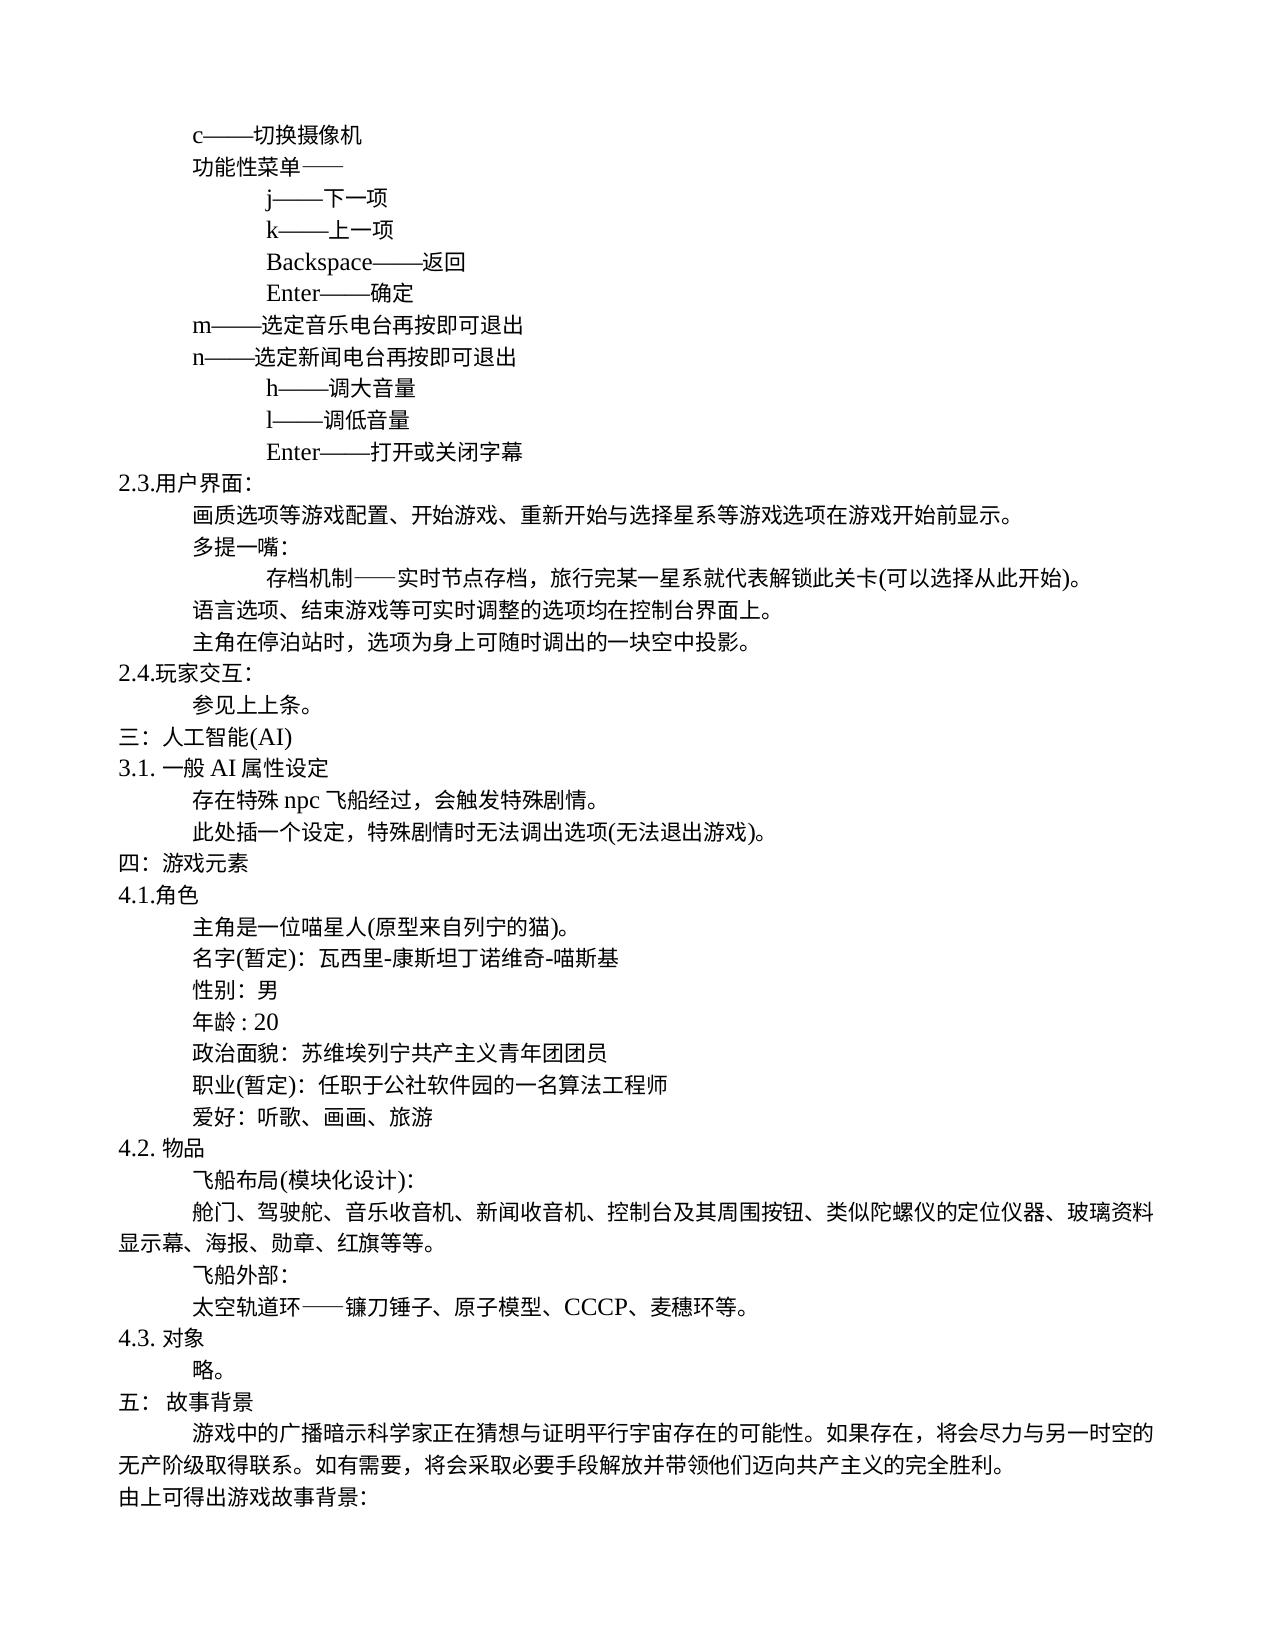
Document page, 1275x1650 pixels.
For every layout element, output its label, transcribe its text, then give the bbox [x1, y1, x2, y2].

text 3.1. 一般AI属性设定 [118, 751, 1157, 783]
text 画质选项等游戏配置、开始游戏、重新开始与选择星系等游戏选项在游戏开始前显示。 [118, 498, 1157, 530]
text 名字(暂定)：瓦西里-康斯坦丁诺维奇-喵斯基 [118, 941, 1157, 973]
text 飞船布局(模块化设计)： [118, 1163, 1157, 1195]
text 4.3. 对象 [118, 1321, 1157, 1353]
text 多提一嘴： [118, 530, 1157, 561]
text h——调大音量 [118, 371, 1157, 403]
text 三：人工智能(AI) [118, 720, 1157, 751]
text c——切换摄像机 [118, 118, 1157, 150]
text Enter——确定 [118, 276, 1157, 308]
text 四：游戏元素 [118, 846, 1157, 878]
text 语言选项、结束游戏等可实时调整的选项均在控制台界面上。 [118, 593, 1157, 625]
text Enter——打开或关闭字幕 [118, 435, 1157, 466]
text 飞船外部： [118, 1258, 1157, 1290]
text 主角是一位喵星人(原型来自列宁的猫)。 [118, 910, 1157, 941]
text 存档机制——实时节点存档，旅行完某一星系就代表解锁此关卡(可以选择从此开始)。 [118, 561, 1157, 593]
text 略。 [118, 1353, 1157, 1385]
text 4.1.角色 [118, 878, 1157, 910]
text 游戏中的广播暗示科学家正在猜想与证明平行宇宙存在的可能性。如果存在，将会尽力与另一时空的无产阶级取得联系。如有需要，将会采取必要手段解放并带领他们迈向共产主义的完全胜利。 [118, 1416, 1157, 1480]
text 功能性菜单—— [118, 150, 1157, 181]
text m——选定音乐电台再按即可退出 [118, 308, 1157, 340]
text 参见上上条。 [118, 688, 1157, 720]
text 太空轨道环——镰刀锤子、原子模型、CCCP、麦穗环等。 [118, 1290, 1157, 1321]
text 此处插一个设定，特殊剧情时无法调出选项(无法退出游戏)。 [118, 815, 1157, 846]
text j——下一项 [118, 181, 1157, 213]
text 4.2. 物品 [118, 1131, 1157, 1163]
text 政治面貌：苏维埃列宁共产主义青年团团员 [118, 1036, 1157, 1068]
text l——调低音量 [118, 403, 1157, 435]
text n——选定新闻电台再按即可退出 [118, 340, 1157, 371]
text 性别：男 [118, 973, 1157, 1005]
text 主角在停泊站时，选项为身上可随时调出的一块空中投影。 [118, 625, 1157, 656]
text 爱好：听歌、画画、旅游 [118, 1100, 1157, 1131]
text 2.4.玩家交互： [118, 656, 1157, 688]
text 五： 故事背景 [118, 1385, 1157, 1416]
text 2.3.用户界面： [118, 466, 1157, 498]
text 存在特殊npc飞船经过，会触发特殊剧情。 [118, 783, 1157, 815]
text 年龄 : 20 [118, 1005, 1157, 1036]
text Backspace——返回 [118, 245, 1157, 276]
text 由上可得出游戏故事背景： [118, 1480, 1157, 1511]
text 舱门、驾驶舵、音乐收音机、新闻收音机、控制台及其周围按钮、类似陀螺仪的定位仪器、玻璃资料显示幕、海报、勋章、红旗等等。 [118, 1195, 1157, 1258]
text 职业(暂定)：任职于公社软件园的一名算法工程师 [118, 1068, 1157, 1100]
text k——上一项 [118, 213, 1157, 245]
